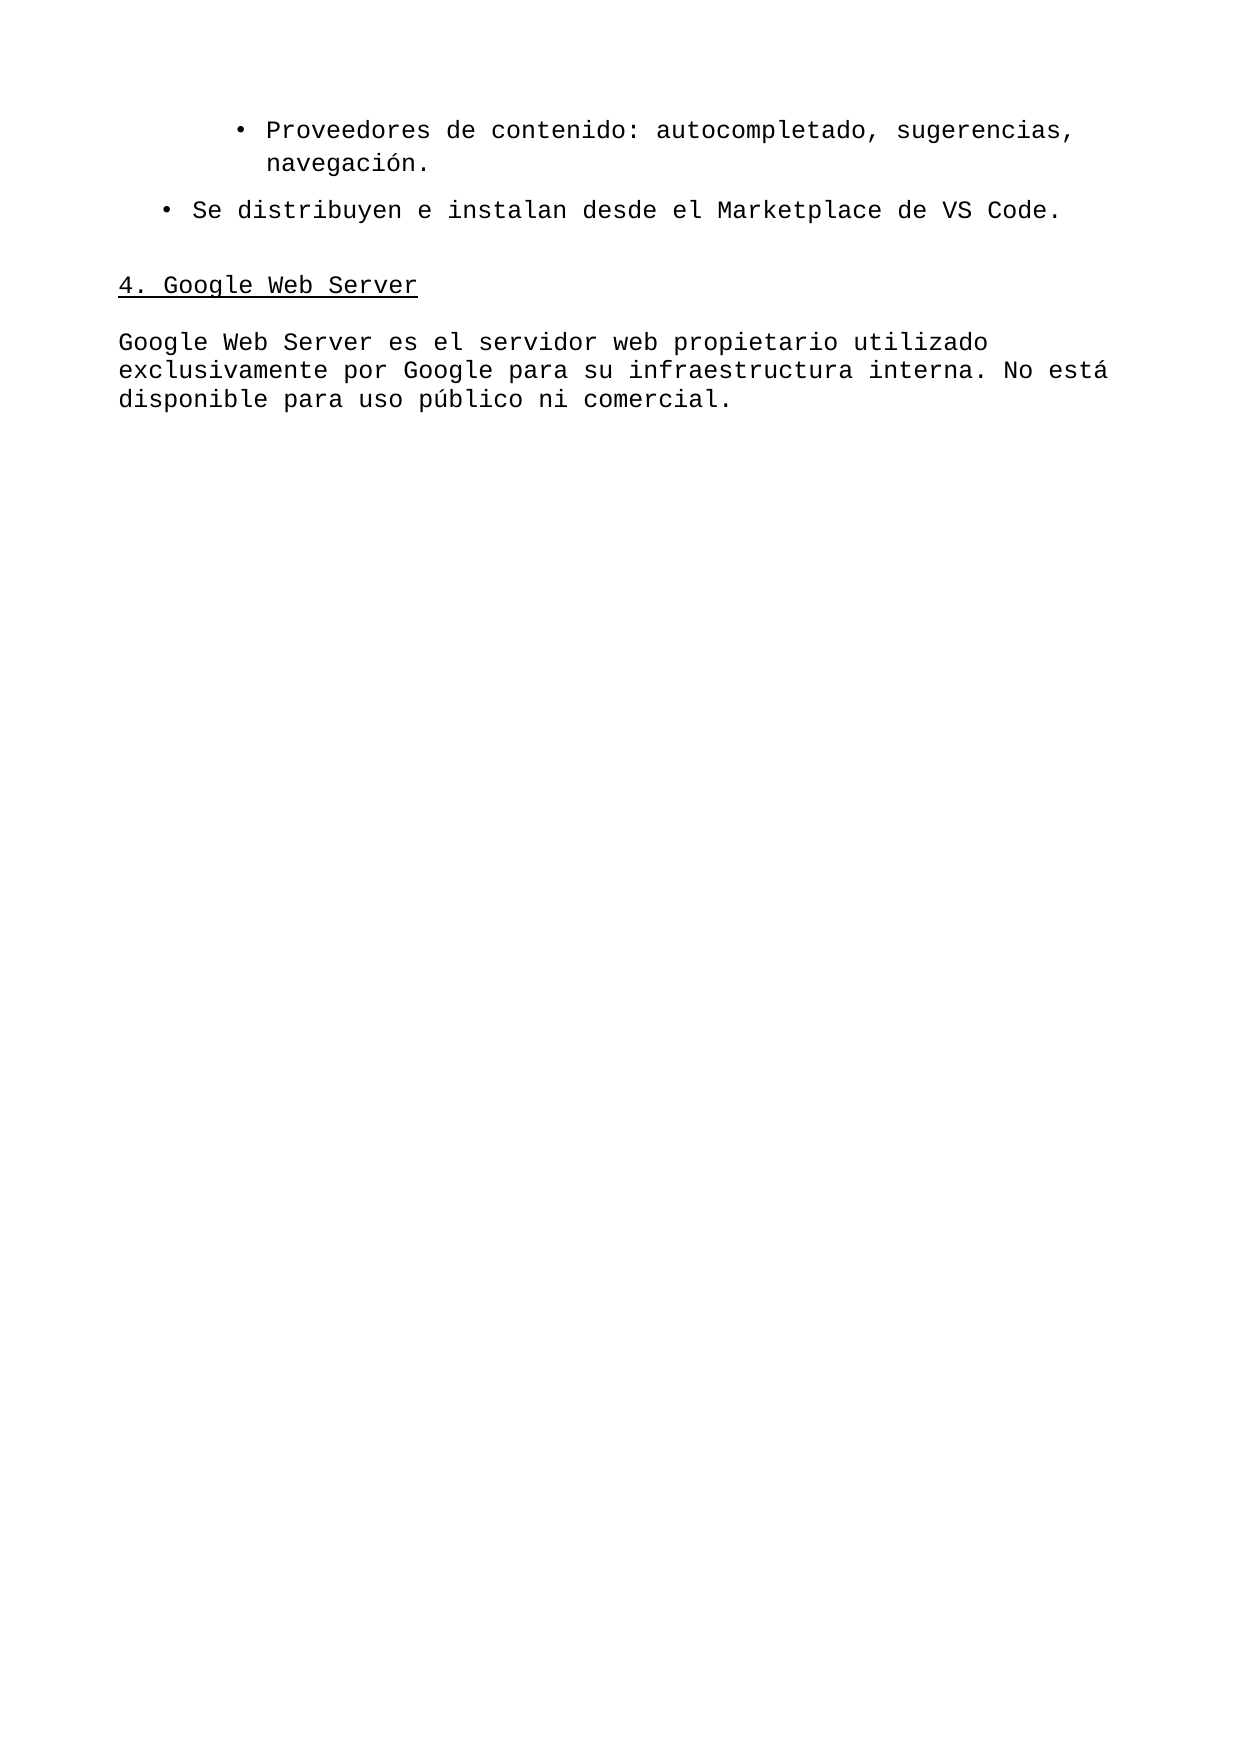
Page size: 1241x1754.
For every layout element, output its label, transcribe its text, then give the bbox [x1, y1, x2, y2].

text 4. Google Web Server [118, 273, 1122, 301]
list Se distribuyen e instalan desde el Marketplace de VS Code. [162, 198, 1122, 226]
list Proveedores de contenido: autocompletado, sugerencias, navegación. [236, 118, 1122, 179]
text Google Web Server es el servidor web propietario utilizado exclusivamente por Google para su infraestructura interna. No está disponible para uso público ni comercial. [118, 330, 1122, 415]
